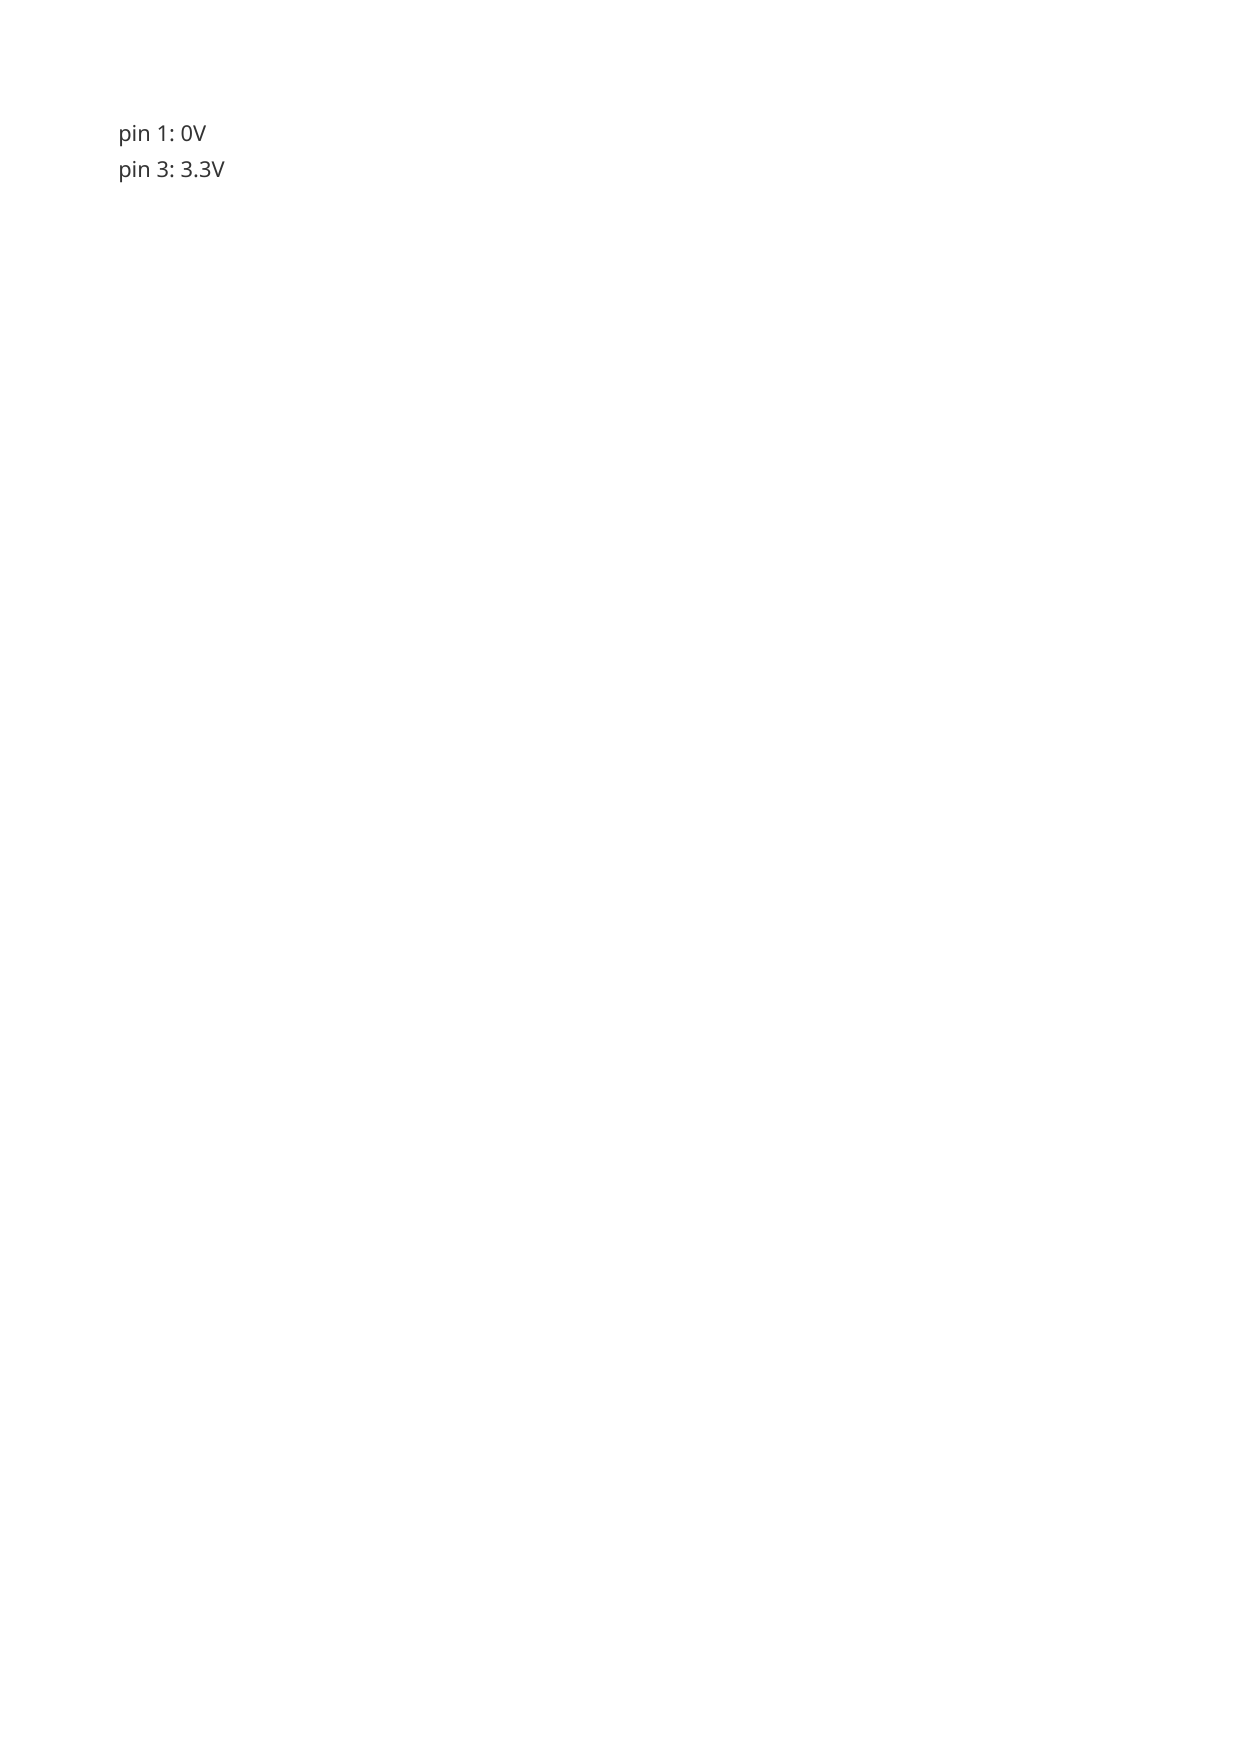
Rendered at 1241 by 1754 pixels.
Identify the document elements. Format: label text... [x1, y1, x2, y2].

text pin 3: 3.3V [118, 154, 1122, 184]
text pin 1: 0V [118, 118, 1122, 148]
